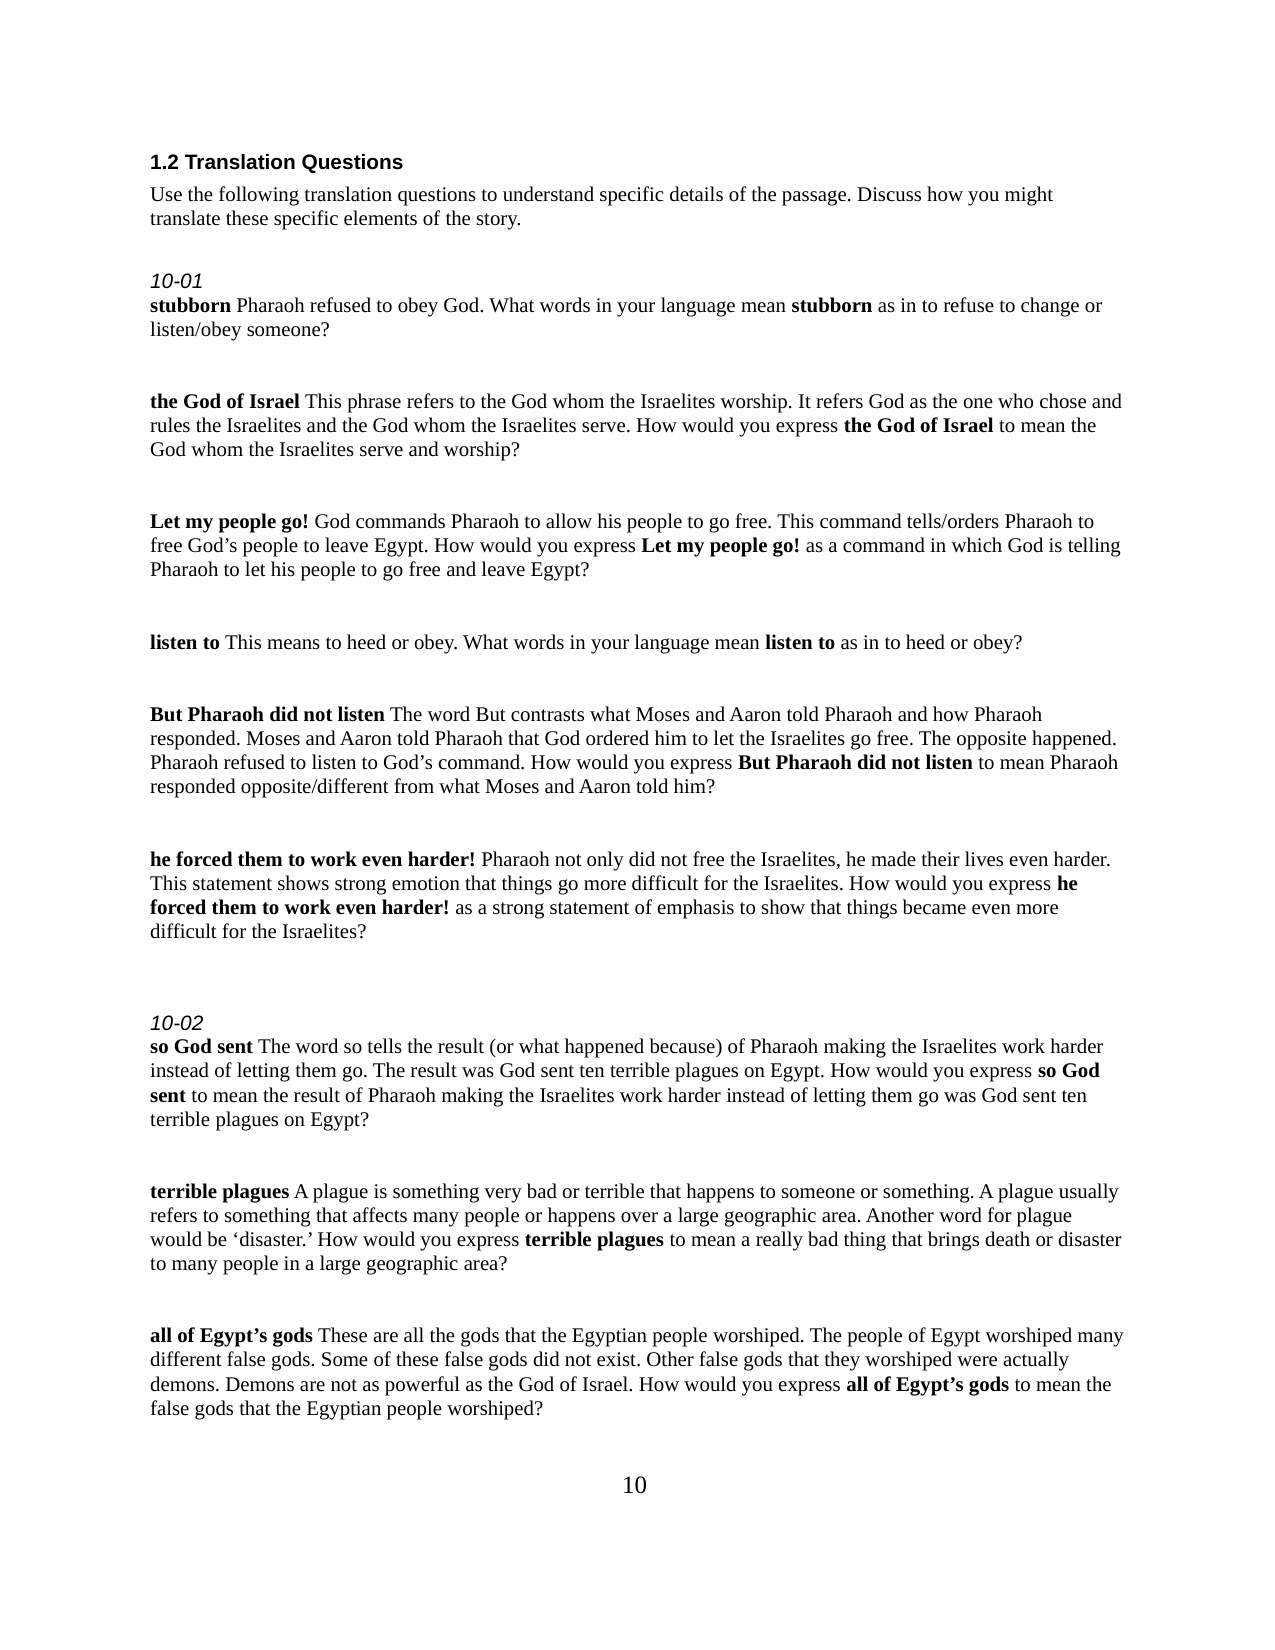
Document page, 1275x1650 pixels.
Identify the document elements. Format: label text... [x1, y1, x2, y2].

text listen to This means to heed or obey. What words in your language mean listen to as in to heed or obey? [150, 630, 1125, 654]
text so God sent The word so tells the result (or what happened because) of Pharaoh making the Israelites work harder instead of letting them go. The result was God sent ten terrible plagues on Egypt. How would you express so God sent to mean the result of Pharaoh making the Israelites work harder instead of letting them go was God sent ten terrible plagues on Egypt? [150, 1034, 1125, 1131]
text all of Egypt’s gods These are all the gods that the Egyptian people worshiped. The people of Egypt worshiped many different false gods. Some of these false gods did not exist. Other false gods that they worshiped were actually demons. Demons are not as powerful as the God of Israel. How would you express all of Egypt’s gods to mean the false gods that the Egyptian people worshiped? [150, 1323, 1125, 1419]
text stubborn Pharaoh refused to obey God. What words in your language mean stubborn as in to refuse to change or listen/obey someone? [150, 292, 1125, 341]
subtitle 10-02 [150, 1010, 1125, 1034]
text he forced them to work even harder! Pharaoh not only did not free the Israelites, he made their lives even harder. This statement shows strong emotion that things go more difficult for the Israelites. How would you express he forced them to work even harder! as a strong statement of emphasis to show that things became even more difficult for the Israelites? [150, 846, 1125, 943]
text Use the following translation questions to understand specific details of the passage. Discuss how you might translate these specific elements of the story. [150, 181, 1125, 229]
text But Pharaoh did not listen The word But contrasts what Moses and Aaron told Pharaoh and how Pharaoh responded. Moses and Aaron told Pharaoh that God ordered him to let the Israelites go free. The opposite happened. Pharaoh refused to listen to God’s command. How would you express But Pharaoh did not listen to mean Pharaoh responded opposite/different from what Moses and Aaron told him? [150, 702, 1125, 798]
text terrible plagues A plague is something very bad or terrible that happens to someone or something. A plague usually refers to something that affects many people or happens over a large geographic area. Another word for plague would be ‘disaster.’ How would you express terrible plagues to mean a really bad thing that brings death or disaster to many people in a large geographic area? [150, 1179, 1125, 1275]
text Let my people go! God commands Pharaoh to allow his people to go free. This command tells/orders Pharaoh to free God’s people to leave Egypt. How would you express Let my people go! as a command in which God is telling Pharaoh to let his people to go free and leave Egypt? [150, 509, 1125, 581]
subtitle 1.2 Translation Questions [150, 150, 1125, 174]
subtitle 10-01 [150, 268, 1125, 292]
text the God of Israel This phrase refers to the God whom the Israelites worship. It refers God as the one who chose and rules the Israelites and the God whom the Israelites serve. How would you express the God of Israel to mean the God whom the Israelites serve and worship? [150, 389, 1125, 461]
